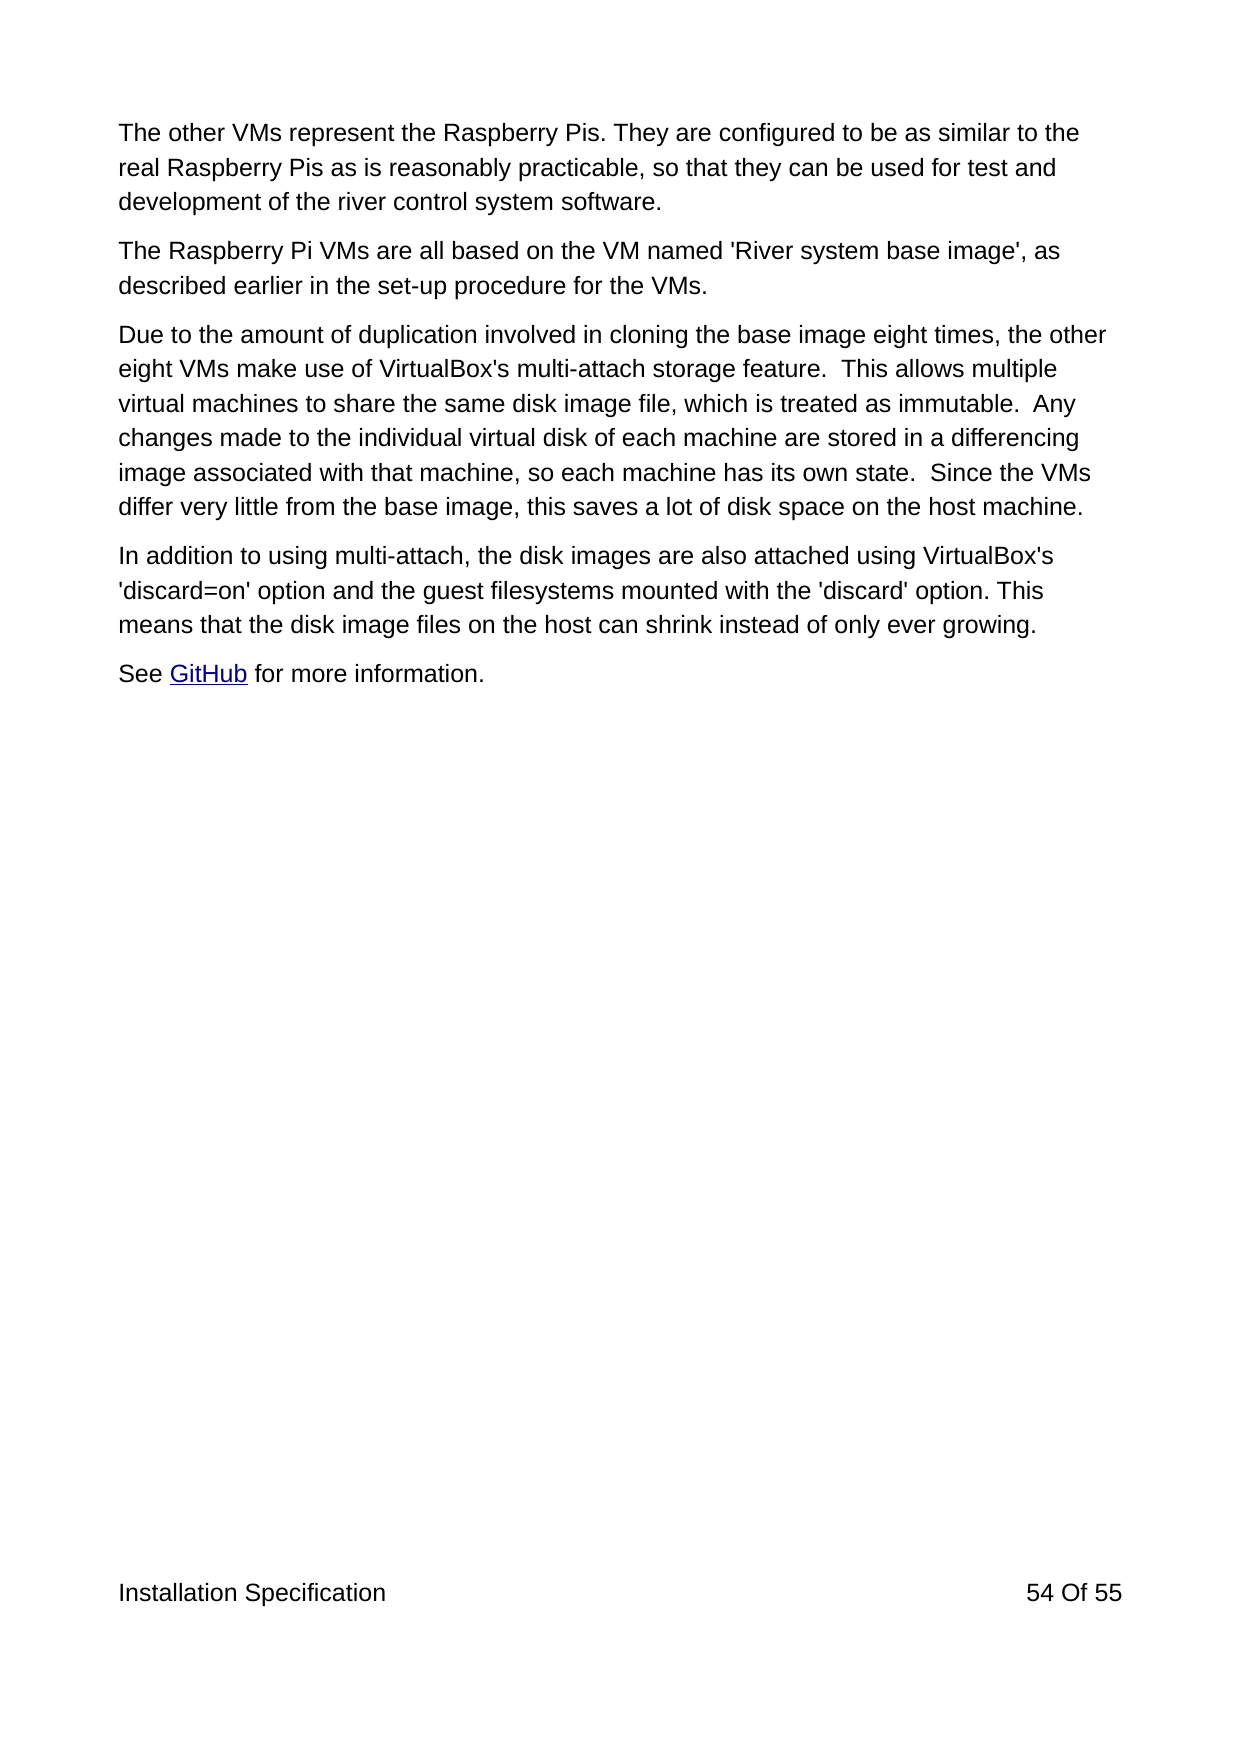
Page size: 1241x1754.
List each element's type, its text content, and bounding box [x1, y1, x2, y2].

text The Raspberry Pi VMs are all based on the VM named 'River system base image', as described earlier in the set-up procedure for the VMs. [118, 236, 1122, 299]
text Due to the amount of duplication involved in cloning the base image eight times, the other eight VMs make use of VirtualBox's multi-attach storage feature. This allows multiple virtual machines to share the same disk image file, which is treated as immutable. Any changes made to the individual virtual disk of each machine are stored in a differencing image associated with that machine, so each machine has its own state. Since the VMs differ very little from the base image, this saves a lot of disk space on the host machine. [118, 320, 1122, 521]
text The other VMs represent the Raspberry Pis. They are configured to be as similar to the real Raspberry Pis as is reasonably practicable, so that they can be used for test and development of the river control system software. [118, 118, 1122, 216]
text See GitHub for more information. [118, 659, 1122, 688]
text In addition to using multi-attach, the disk images are also attached using VirtualBox's 'discard=on' option and the guest filesystems mounted with the 'discard' option. This means that the disk image files on the host can shrink instead of only ever growing. [118, 541, 1122, 639]
